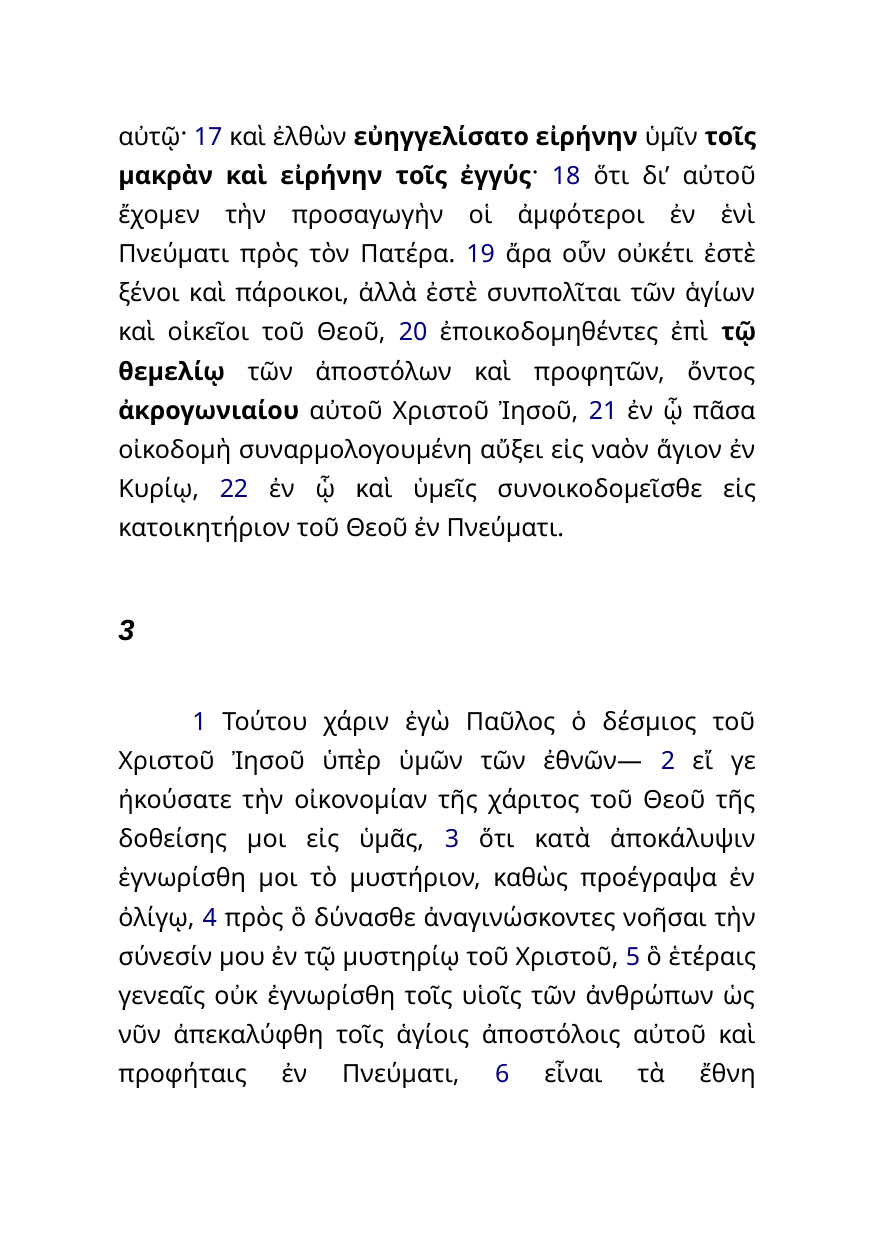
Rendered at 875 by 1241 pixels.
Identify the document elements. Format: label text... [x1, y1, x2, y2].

text 1 Τούτου χάριν ἐγὼ Παῦλος ὁ δέσμιος τοῦ Χριστοῦ Ἰησοῦ ὑπὲρ ὑμῶν τῶν ἐθνῶν— 2 εἴ γε ἠκούσατε τὴν οἰκονομίαν τῆς χάριτος τοῦ Θεοῦ τῆς δοθείσης μοι εἰς ὑμᾶς, 3 ὅτι κατὰ ἀποκάλυψιν ἐγνωρίσθη μοι τὸ μυστήριον, καθὼς προέγραψα ἐν ὀλίγῳ, 4 πρὸς ὃ δύνασθε ἀναγινώσκοντες νοῆσαι τὴν σύνεσίν μου ἐν τῷ μυστηρίῳ τοῦ Χριστοῦ, 5 ὃ ἑτέραις γενεαῖς οὐκ ἐγνωρίσθη τοῖς υἱοῖς τῶν ἀνθρώπων ὡς νῦν ἀπεκαλύφθη τοῖς ἁγίοις ἀποστόλοις αὐτοῦ καὶ προφήταις ἐν Πνεύματι, 6 εἶναι τὰ ἔθνη [118, 703, 756, 1090]
subtitle 3 [118, 613, 756, 647]
text αὐτῷ· 17 καὶ ἐλθὼν εὐηγγελίσατο εἰρήνην ὑμῖν τοῖς μακρὰν καὶ εἰρήνην τοῖς ἐγγύς· 18 ὅτι δι’ αὐτοῦ ἔχομεν τὴν προσαγωγὴν οἱ ἀμφότεροι ἐν ἑνὶ Πνεύματι πρὸς τὸν Πατέρα. 19 ἄρα οὖν οὐκέτι ἐστὲ ξένοι καὶ πάροικοι, ἀλλὰ ἐστὲ συνπολῖται τῶν ἁγίων καὶ οἰκεῖοι τοῦ Θεοῦ, 20 ἐποικοδομηθέντες ἐπὶ τῷ θεμελίῳ τῶν ἀποστόλων καὶ προφητῶν, ὄντος ἀκρογωνιαίου αὐτοῦ Χριστοῦ Ἰησοῦ, 21 ἐν ᾧ πᾶσα οἰκοδομὴ συναρμολογουμένη αὔξει εἰς ναὸν ἅγιον ἐν Κυρίῳ, 22 ἐν ᾧ καὶ ὑμεῖς συνοικοδομεῖσθε εἰς κατοικητήριον τοῦ Θεοῦ ἐν Πνεύματι. [118, 118, 756, 544]
